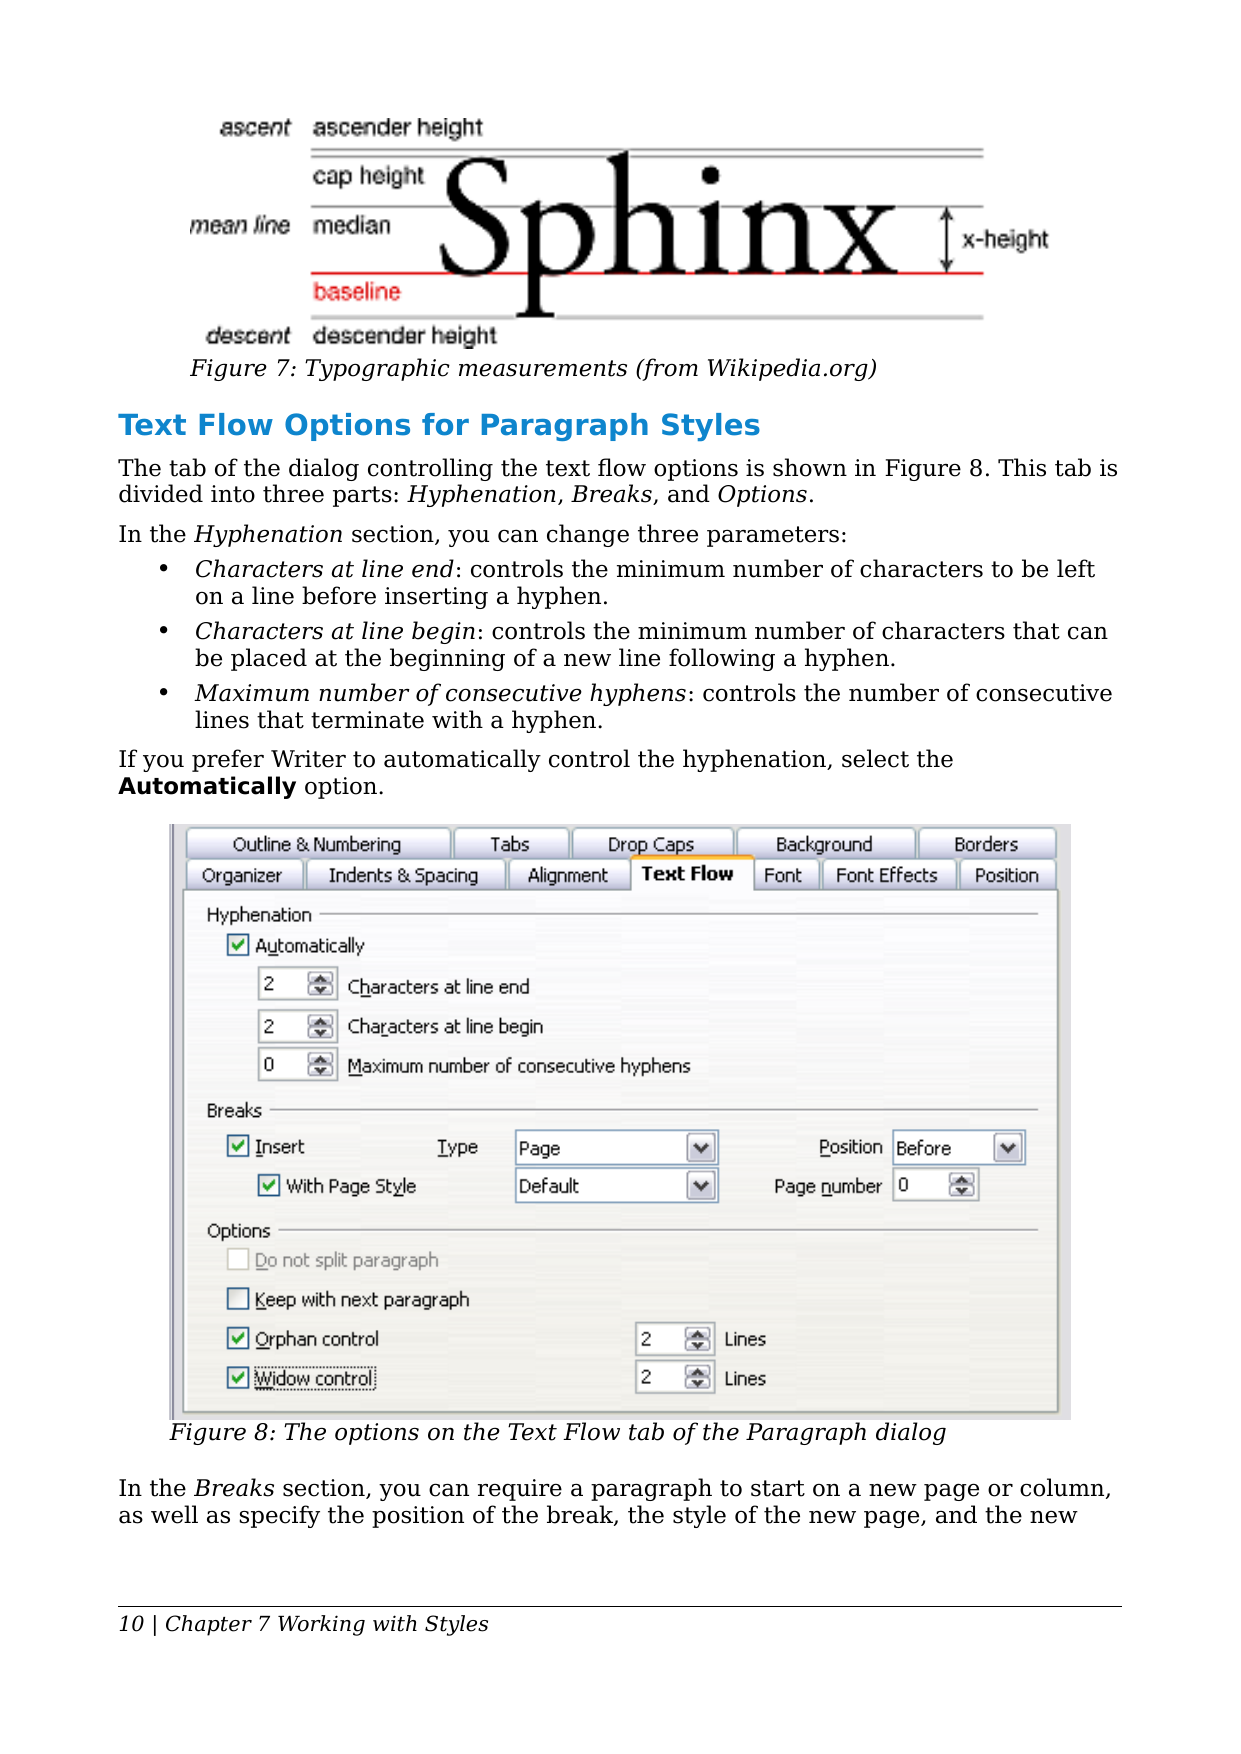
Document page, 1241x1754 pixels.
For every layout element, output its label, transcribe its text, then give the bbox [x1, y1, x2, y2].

text If you prefer Writer to automatically control the hyphenation, select the Automatically option. [118, 746, 1122, 800]
text In the Breaks section, you can require a paragraph to start on a new page or column, as well as specify the position of the break, the style of the new page, and the new [118, 1476, 1122, 1529]
picture [169, 824, 1071, 1420]
text Figure 7: Typographic measurements (from Wikipedia.org) [190, 355, 1050, 382]
list Characters at line end: controls the minimum number of characters to be left on a line before inserting a hyphen. [156, 554, 1122, 610]
text The tab of the dialog controlling the text flow options is shown in Figure 8. This tab is divided into three parts: Hyphenation, Breaks, and Options. [118, 455, 1122, 508]
subtitle Text Flow Options for Paragraph Styles [118, 409, 1122, 443]
list In the Hyphenation section, you can change three parameters: [118, 521, 1122, 547]
list Characters at line begin: controls the minimum number of characters that can be placed at the beginning of a new line following a hyphen. [156, 616, 1122, 672]
list Maximum number of consecutive hyphens: controls the number of consecutive lines that terminate with a hyphen. [156, 678, 1122, 734]
picture [190, 118, 1050, 349]
text Figure 8: The options on the Text Flow tab of the Paragraph dialog [169, 1420, 1071, 1446]
